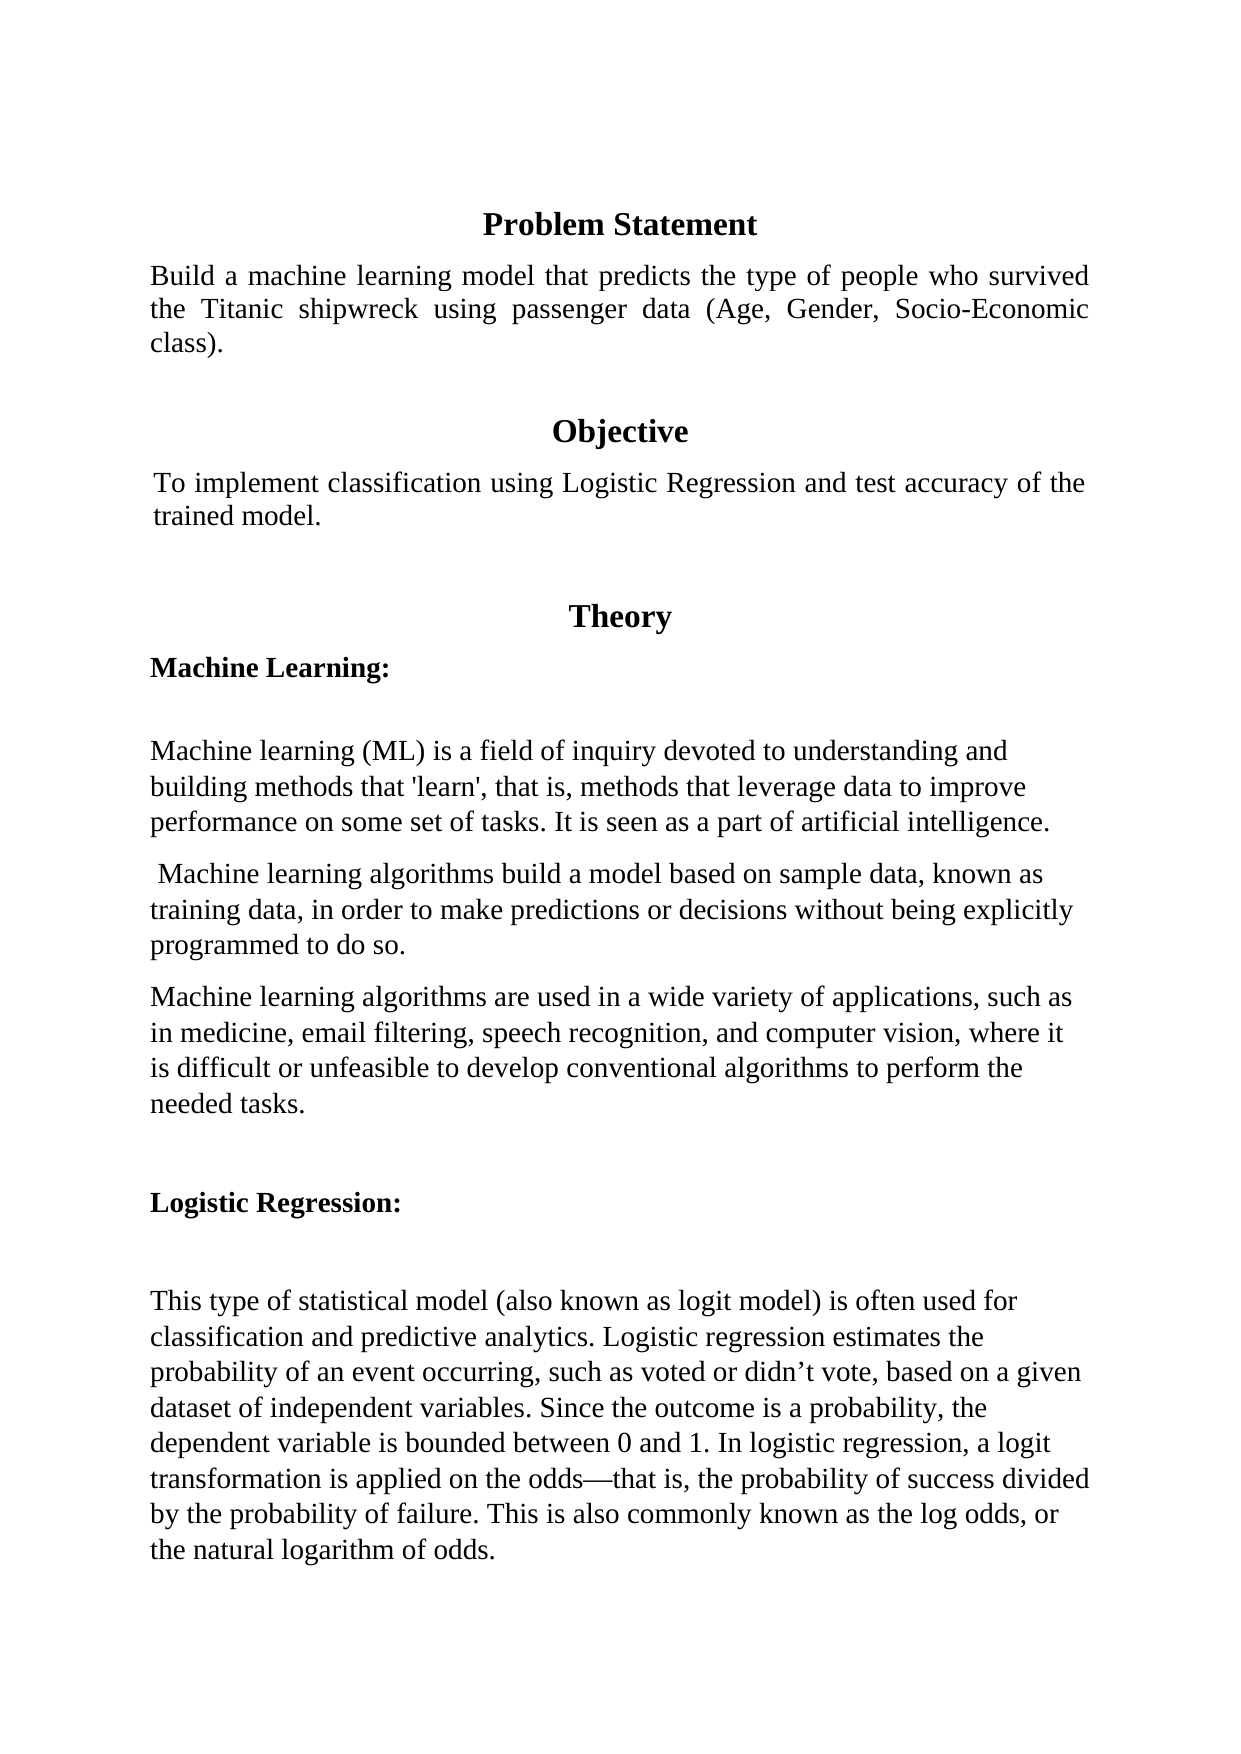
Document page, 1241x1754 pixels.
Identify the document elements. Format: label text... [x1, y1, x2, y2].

text To implement classification using Logistic Regression and test accuracy of the trained model. [153, 465, 1087, 532]
text Build a machine learning model that predicts the type of people who survived the Titanic shipwreck using passenger data (Age, Gender, Socio-Economic class). [150, 258, 1090, 358]
text Problem Statement [153, 204, 1087, 242]
text Machine learning (ML) is a field of inquiry devoted to understanding and building methods that 'learn', that is, methods that leverage data to improve performance on some set of tasks. It is seen as a part of artificial intelligence. [150, 733, 1090, 838]
text Theory [153, 597, 1087, 635]
text Objective [153, 411, 1087, 449]
subtitle Machine Learning: [150, 651, 1090, 684]
text Machine learning algorithms build a model based on sample data, known as training data, in order to make predictions or decisions without being explicitly programmed to do so. [150, 856, 1090, 961]
text Machine learning algorithms are used in a wide variety of applications, such as in medicine, email filtering, speech recognition, and computer vision, where it is difficult or unfeasible to develop conventional algorithms to perform the needed tasks. [150, 979, 1090, 1120]
text Logistic Regression: [150, 1185, 1090, 1218]
text This type of statistical model (also known as logit model) is often used for classification and predictive analytics. Logistic regression estimates the probability of an event occurring, such as voted or didn’t vote, based on a given dataset of independent variables. Since the outcome is a probability, the dependent variable is bounded between 0 and 1. In logistic regression, a logit transformation is applied on the odds—that is, the probability of success divided by the probability of failure. This is also commonly known as the log odds, or the natural logarithm of odds. [150, 1283, 1090, 1565]
